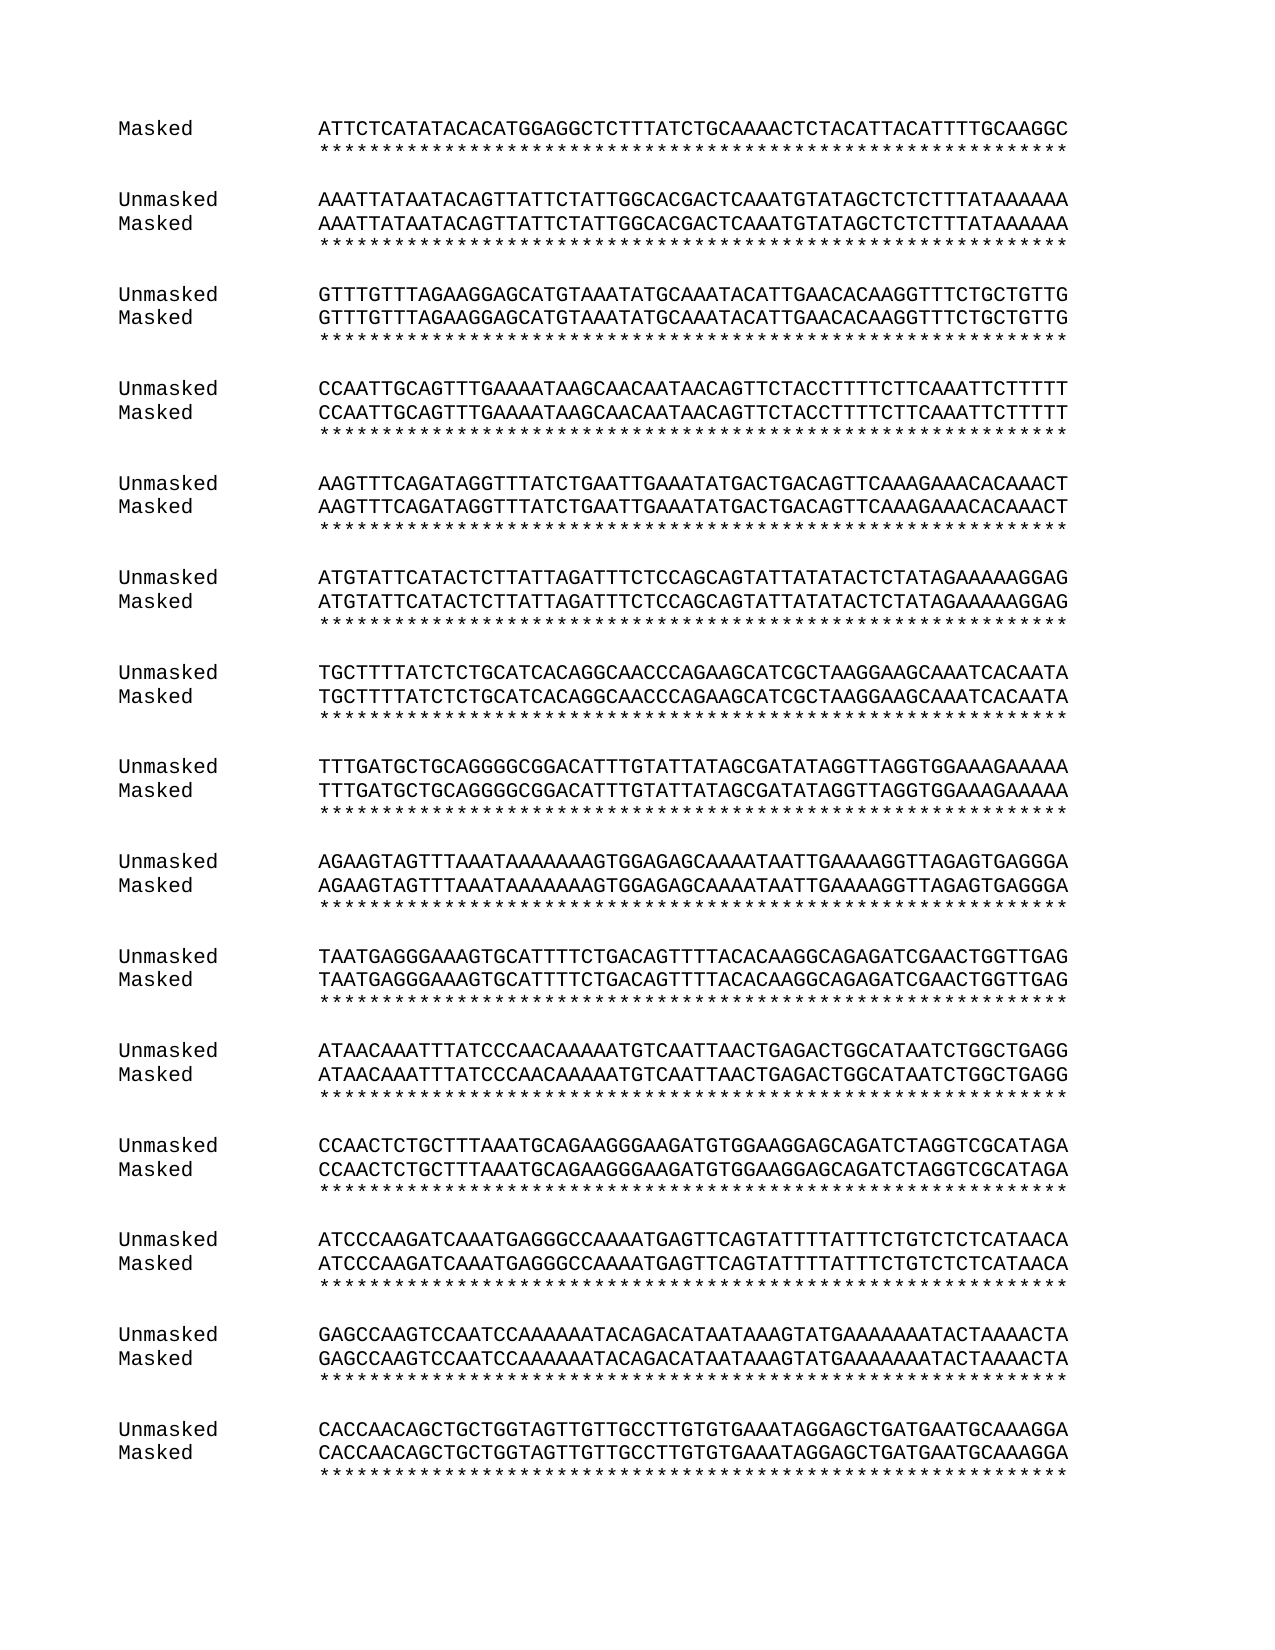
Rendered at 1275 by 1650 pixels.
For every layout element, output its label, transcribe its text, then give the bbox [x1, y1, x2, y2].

text ************************************************************ [118, 1182, 1157, 1206]
text Unmasked CCAATTGCAGTTTGAAAATAAGCAACAATAACAGTTCTACCTTTTCTTCAAATTCTTTTT [118, 378, 1157, 402]
text ************************************************************ [118, 993, 1157, 1017]
text ************************************************************ [118, 1088, 1157, 1111]
text Masked TTTGATGCTGCAGGGGCGGACATTTGTATTATAGCGATATAGGTTAGGTGGAAAGAAAAA [118, 780, 1157, 804]
text ************************************************************ [118, 1371, 1157, 1395]
text Masked CCAATTGCAGTTTGAAAATAAGCAACAATAACAGTTCTACCTTTTCTTCAAATTCTTTTT [118, 402, 1157, 426]
text ************************************************************ [118, 426, 1157, 449]
text Masked AAATTATAATACAGTTATTCTATTGGCACGACTCAAATGTATAGCTCTCTTTATAAAAAA [118, 213, 1157, 236]
text Masked TGCTTTTATCTCTGCATCACAGGCAACCCAGAAGCATCGCTAAGGAAGCAAATCACAATA [118, 686, 1157, 709]
text ************************************************************ [118, 1466, 1157, 1489]
text ************************************************************ [118, 520, 1157, 544]
text ************************************************************ [118, 898, 1157, 922]
text Masked AAGTTTCAGATAGGTTTATCTGAATTGAAATATGACTGACAGTTCAAAGAAACACAAACT [118, 496, 1157, 520]
text Unmasked TGCTTTTATCTCTGCATCACAGGCAACCCAGAAGCATCGCTAAGGAAGCAAATCACAATA [118, 662, 1157, 686]
text Unmasked CCAACTCTGCTTTAAATGCAGAAGGGAAGATGTGGAAGGAGCAGATCTAGGTCGCATAGA [118, 1135, 1157, 1158]
text Unmasked TTTGATGCTGCAGGGGCGGACATTTGTATTATAGCGATATAGGTTAGGTGGAAAGAAAAA [118, 757, 1157, 780]
text Unmasked TAATGAGGGAAAGTGCATTTTCTGACAGTTTTACACAAGGCAGAGATCGAACTGGTTGAG [118, 946, 1157, 969]
text Masked ATGTATTCATACTCTTATTAGATTTCTCCAGCAGTATTATATACTCTATAGAAAAAGGAG [118, 591, 1157, 615]
text Masked GTTTGTTTAGAAGGAGCATGTAAATATGCAAATACATTGAACACAAGGTTTCTGCTGTTG [118, 307, 1157, 331]
text Unmasked ATAACAAATTTATCCCAACAAAAATGTCAATTAACTGAGACTGGCATAATCTGGCTGAGG [118, 1040, 1157, 1064]
text Unmasked AAATTATAATACAGTTATTCTATTGGCACGACTCAAATGTATAGCTCTCTTTATAAAAAA [118, 189, 1157, 213]
text Masked TAATGAGGGAAAGTGCATTTTCTGACAGTTTTACACAAGGCAGAGATCGAACTGGTTGAG [118, 969, 1157, 993]
text Unmasked GAGCCAAGTCCAATCCAAAAAATACAGACATAATAAAGTATGAAAAAAATACTAAAACTA [118, 1324, 1157, 1348]
text Masked ATCCCAAGATCAAATGAGGGCCAAAATGAGTTCAGTATTTTATTTCTGTCTCTCATAACA [118, 1253, 1157, 1277]
text ************************************************************ [118, 1277, 1157, 1300]
text Masked CCAACTCTGCTTTAAATGCAGAAGGGAAGATGTGGAAGGAGCAGATCTAGGTCGCATAGA [118, 1158, 1157, 1182]
text Unmasked GTTTGTTTAGAAGGAGCATGTAAATATGCAAATACATTGAACACAAGGTTTCTGCTGTTG [118, 284, 1157, 307]
text Masked ATTCTCATATACACATGGAGGCTCTTTATCTGCAAAACTCTACATTACATTTTGCAAGGC [118, 118, 1157, 142]
text Unmasked ATGTATTCATACTCTTATTAGATTTCTCCAGCAGTATTATATACTCTATAGAAAAAGGAG [118, 567, 1157, 591]
text ************************************************************ [118, 804, 1157, 827]
text Unmasked AAGTTTCAGATAGGTTTATCTGAATTGAAATATGACTGACAGTTCAAAGAAACACAAACT [118, 473, 1157, 496]
text ************************************************************ [118, 236, 1157, 260]
text ************************************************************ [118, 615, 1157, 638]
text Masked AGAAGTAGTTTAAATAAAAAAAGTGGAGAGCAAAATAATTGAAAAGGTTAGAGTGAGGGA [118, 875, 1157, 898]
text Unmasked AGAAGTAGTTTAAATAAAAAAAGTGGAGAGCAAAATAATTGAAAAGGTTAGAGTGAGGGA [118, 851, 1157, 875]
text ************************************************************ [118, 142, 1157, 165]
text Masked ATAACAAATTTATCCCAACAAAAATGTCAATTAACTGAGACTGGCATAATCTGGCTGAGG [118, 1064, 1157, 1088]
text ************************************************************ [118, 331, 1157, 354]
text Masked CACCAACAGCTGCTGGTAGTTGTTGCCTTGTGTGAAATAGGAGCTGATGAATGCAAAGGA [118, 1442, 1157, 1466]
text Unmasked ATCCCAAGATCAAATGAGGGCCAAAATGAGTTCAGTATTTTATTTCTGTCTCTCATAACA [118, 1229, 1157, 1253]
text Masked GAGCCAAGTCCAATCCAAAAAATACAGACATAATAAAGTATGAAAAAAATACTAAAACTA [118, 1348, 1157, 1371]
text Unmasked CACCAACAGCTGCTGGTAGTTGTTGCCTTGTGTGAAATAGGAGCTGATGAATGCAAAGGA [118, 1419, 1157, 1442]
text ************************************************************ [118, 709, 1157, 733]
